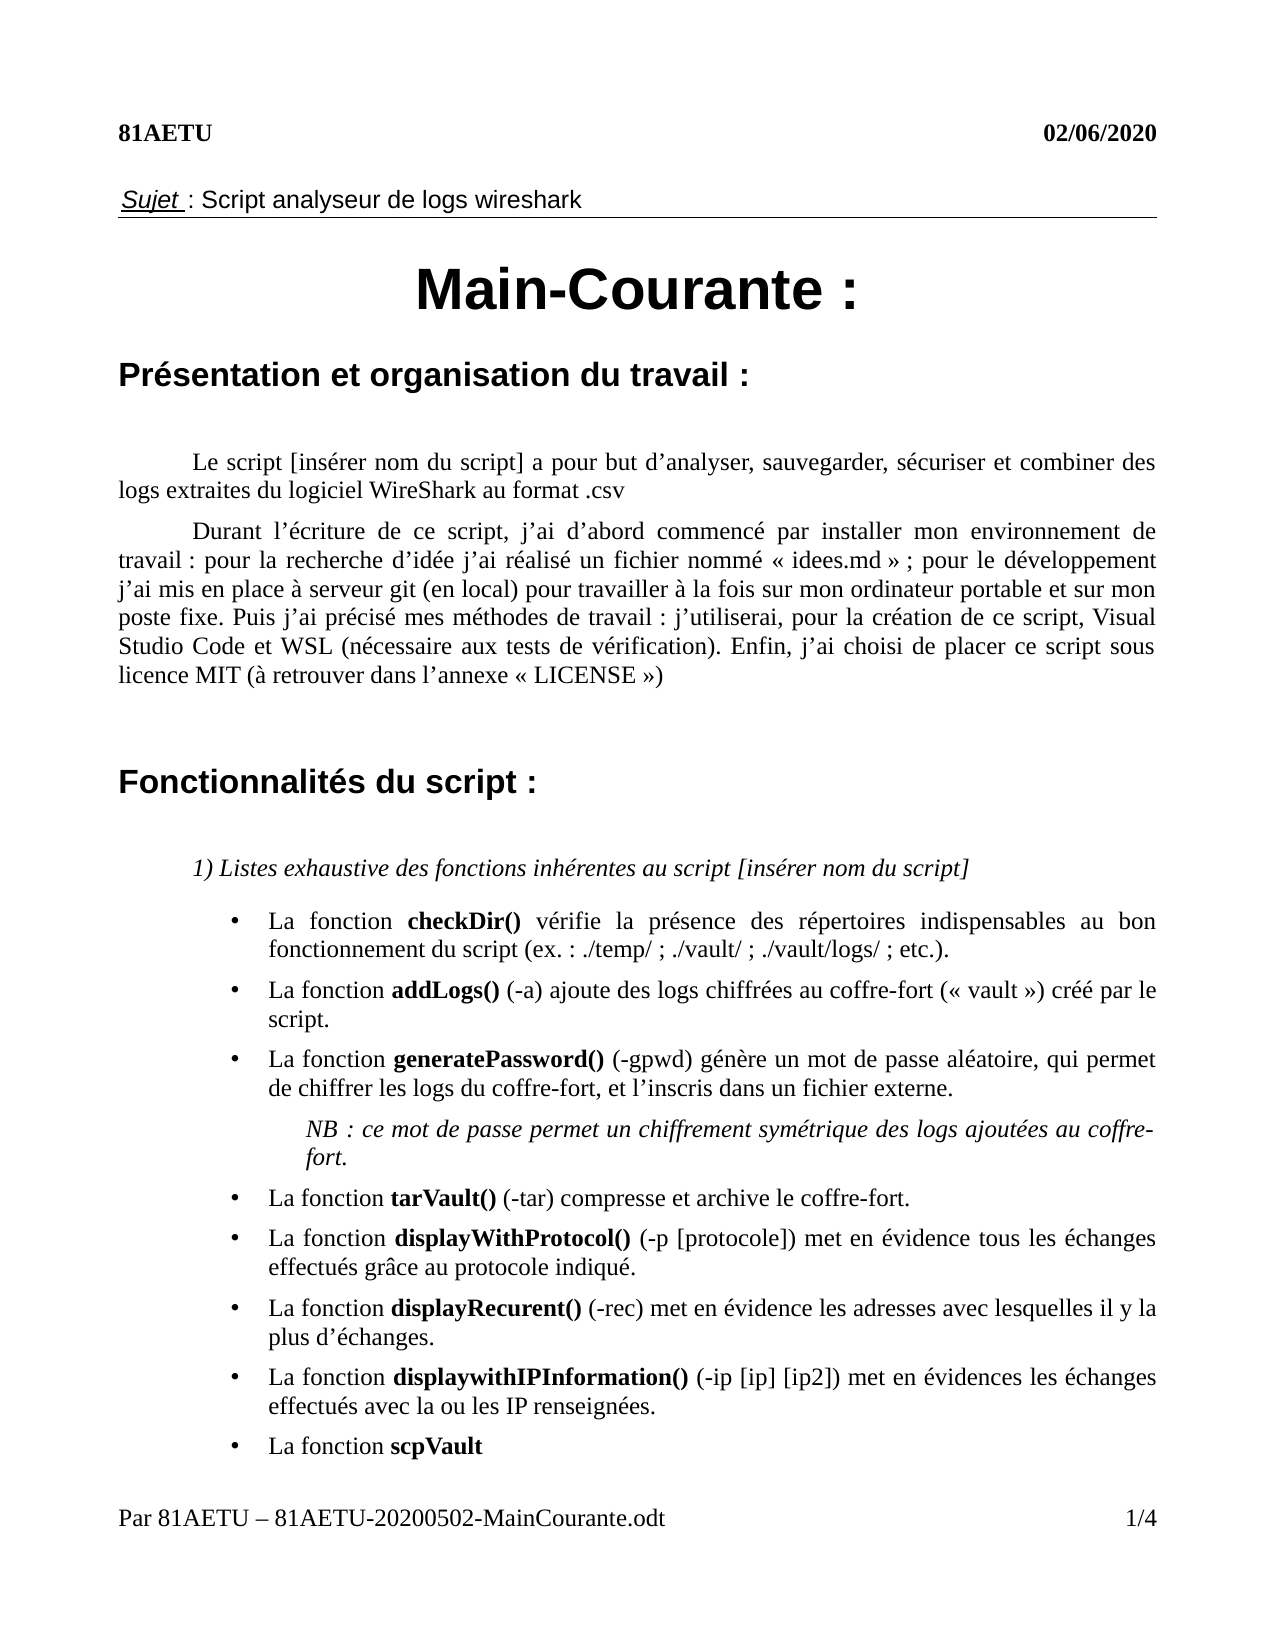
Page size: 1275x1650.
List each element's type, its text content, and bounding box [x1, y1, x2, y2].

text 1) Listes exhaustive des fonctions inhérentes au script [insérer nom du script] [118, 853, 1157, 882]
subtitle Fonctionnalités du script : [118, 762, 1157, 800]
list La fonction checkDir() vérifie la présence des répertoires indispensables au bon fonctionnement du script (ex. : ./temp/ ; ./vault/ ; ./vault/logs/ ; etc.). [231, 906, 1157, 963]
subtitle Sujet : Script analyseur de logs wireshark [118, 183, 1157, 217]
list La fonction displayRecurent() (-rec) met en évidence les adresses avec lesquelles il y la plus d’échanges. [231, 1293, 1157, 1350]
list La fonction generatePassword() (-gpwd) génère un mot de passe aléatoire, qui permet de chiffrer les logs du coffre-fort, et l’inscris dans un fichier externe. [231, 1044, 1157, 1102]
list NB : ce mot de passe permet un chiffrement symétrique des logs ajoutées au coffre-fort. [268, 1114, 1157, 1171]
subtitle Présentation et organisation du travail : [118, 355, 1157, 394]
list La fonction displayWithProtocol() (-p [protocole]) met en évidence tous les échanges effectués grâce au protocole indiqué. [231, 1223, 1157, 1281]
list La fonction displaywithIPInformation() (-ip [ip] [ip2]) met en évidences les échanges effectués avec la ou les IP renseignées. [231, 1362, 1157, 1419]
text Le script [insérer nom du script] a pour but d’analyser, sauvegarder, sécuriser et combiner des logs extraites du logiciel WireShark au format .csv [118, 447, 1157, 504]
list La fonction addLogs() (-a) ajoute des logs chiffrées au coffre-fort (« vault ») créé par le script. [231, 975, 1157, 1033]
list La fonction tarVault() (-tar) compresse et archive le coffre-fort. [231, 1183, 1157, 1212]
title Main-Courante : [118, 255, 1157, 322]
list La fonction scpVault [231, 1431, 1157, 1460]
text Durant l’écriture de ce script, j’ai d’abord commencé par installer mon environnement de travail : pour la recherche d’idée j’ai réalisé un fichier nommé « idees.md » ; pour le développement j’ai mis en place à serveur git (en local) pour travailler à la fois sur mon ordinateur portable et sur mon poste fixe. Puis j’ai précisé mes méthodes de travail : j’utiliserai, pour la création de ce script, Visual Studio Code et WSL (nécessaire aux tests de vérification). Enfin, j’ai choisi de placer ce script sous licence MIT (à retrouver dans l’annexe « LICENSE ») [118, 516, 1157, 689]
